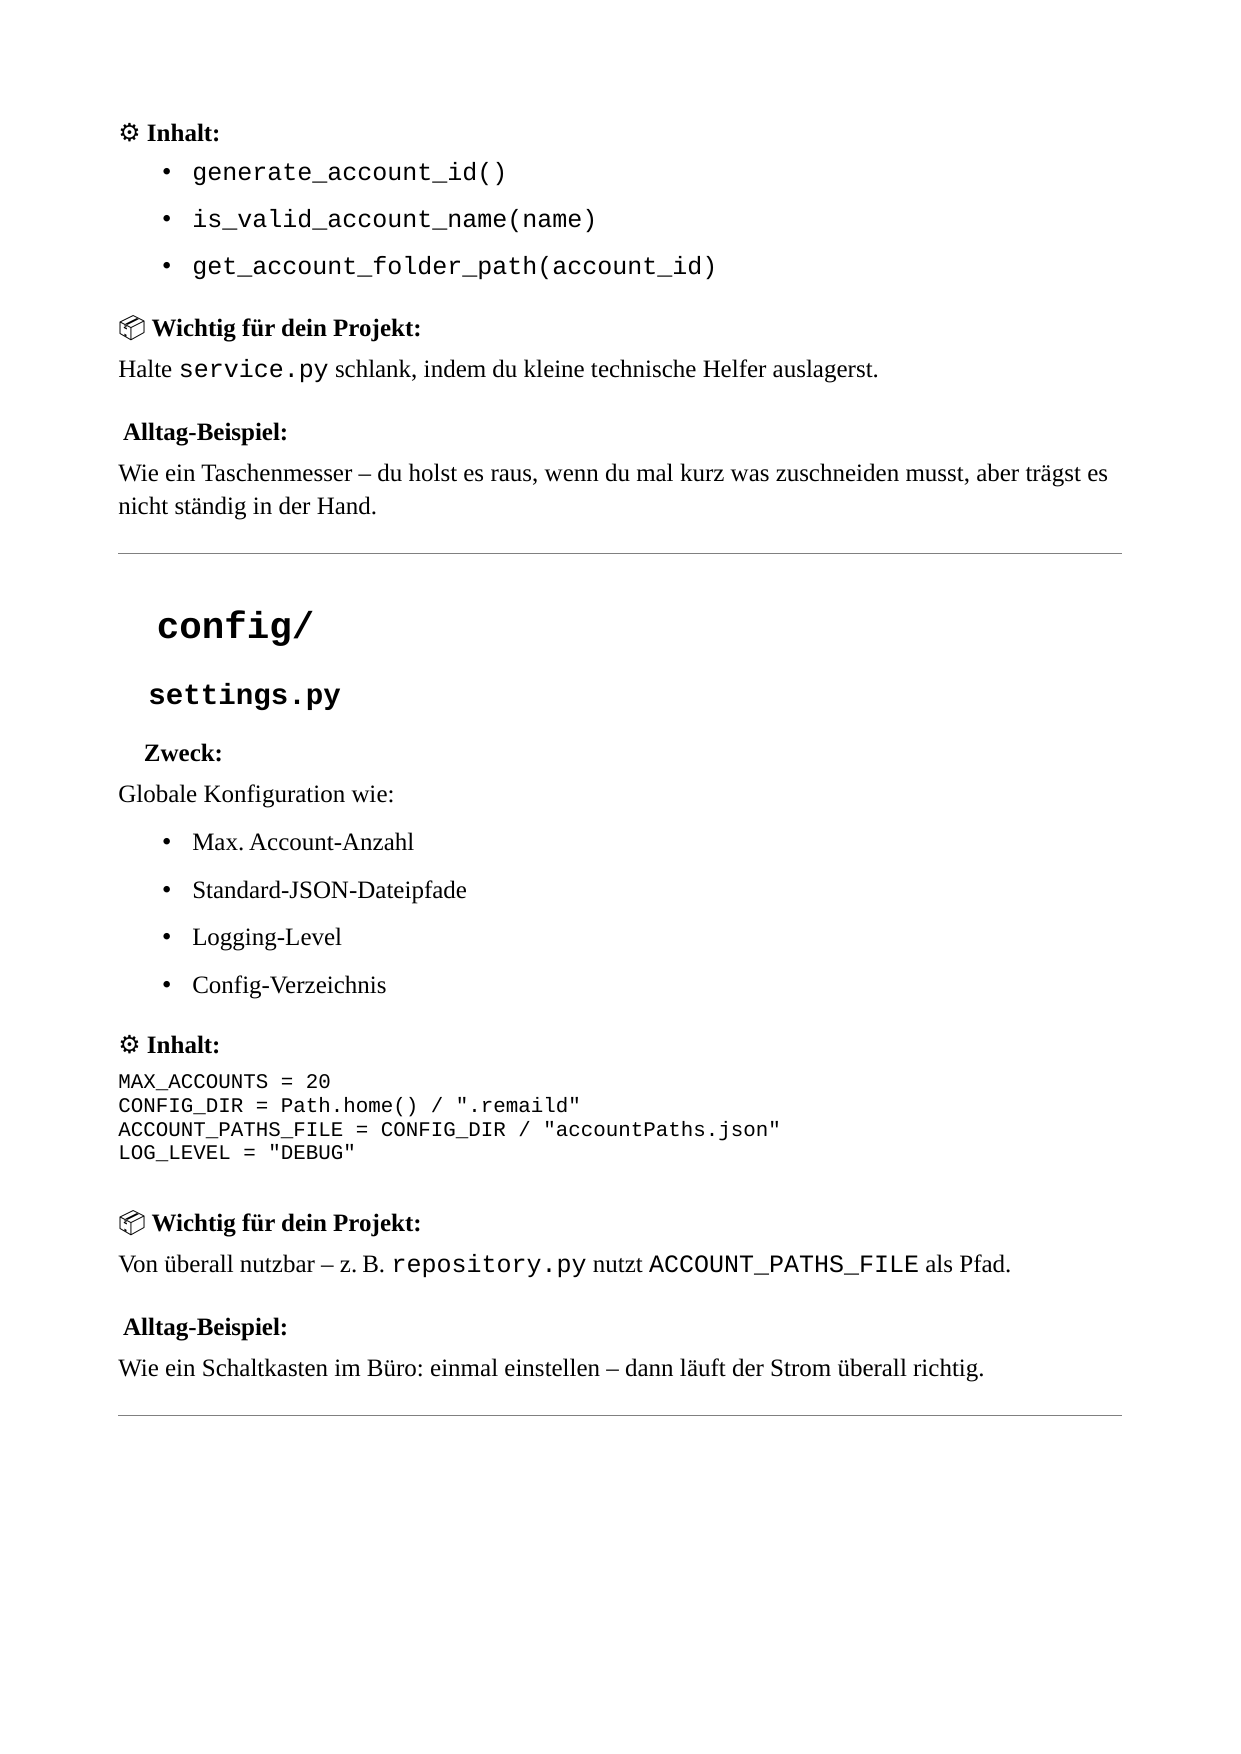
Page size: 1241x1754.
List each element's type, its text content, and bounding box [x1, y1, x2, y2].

subtitle 🧠 Zweck: [118, 738, 1122, 767]
text Von überall nutzbar – z. B. repository.py nutzt ACCOUNT_PATHS_FILE als Pfad. [118, 1249, 1122, 1280]
subtitle 📦 Wichtig für dein Projekt: [118, 313, 1122, 342]
subtitle ⚙️ Inhalt: [118, 1030, 1122, 1059]
text Halte service.py schlank, indem du kleine technische Helfer auslagerst. [118, 354, 1122, 385]
subtitle 📄 settings.py [118, 677, 1122, 713]
list is_valid_account_name(name) [162, 206, 1122, 235]
subtitle ⚙️ Inhalt: [118, 118, 1122, 147]
text Wie ein Taschenmesser – du holst es raus, wenn du mal kurz was zuschneiden musst, aber trägst es nicht ständig in der Hand. [118, 458, 1122, 520]
text MAX_ACCOUNTS = 20 [118, 1071, 1122, 1095]
list Config-Verzeichnis [162, 970, 1122, 999]
text Wie ein Schaltkasten im Büro: einmal einstellen – dann läuft der Strom überall richtig. [118, 1353, 1122, 1382]
list get_account_folder_path(account_id) [162, 253, 1122, 282]
list Standard-JSON-Dateipfade [162, 875, 1122, 903]
text ACCOUNT_PATHS_FILE = CONFIG_DIR / "accountPaths.json" [118, 1118, 1122, 1142]
subtitle 👨‍💼 Alltag-Beispiel: [118, 1312, 1122, 1340]
text CONFIG_DIR = Path.home() / ".remaild" [118, 1095, 1122, 1118]
text LOG_LEVEL = "DEBUG" [118, 1142, 1122, 1166]
list generate_account_id() [162, 159, 1122, 188]
list Logging-Level [162, 922, 1122, 951]
text Globale Konfiguration wie: [118, 779, 1122, 808]
subtitle 📦 Wichtig für dein Projekt: [118, 1208, 1122, 1237]
subtitle 👨‍💼 Alltag-Beispiel: [118, 417, 1122, 446]
subtitle 📁 config/ [118, 604, 1122, 650]
list Max. Account-Anzahl [162, 827, 1122, 856]
